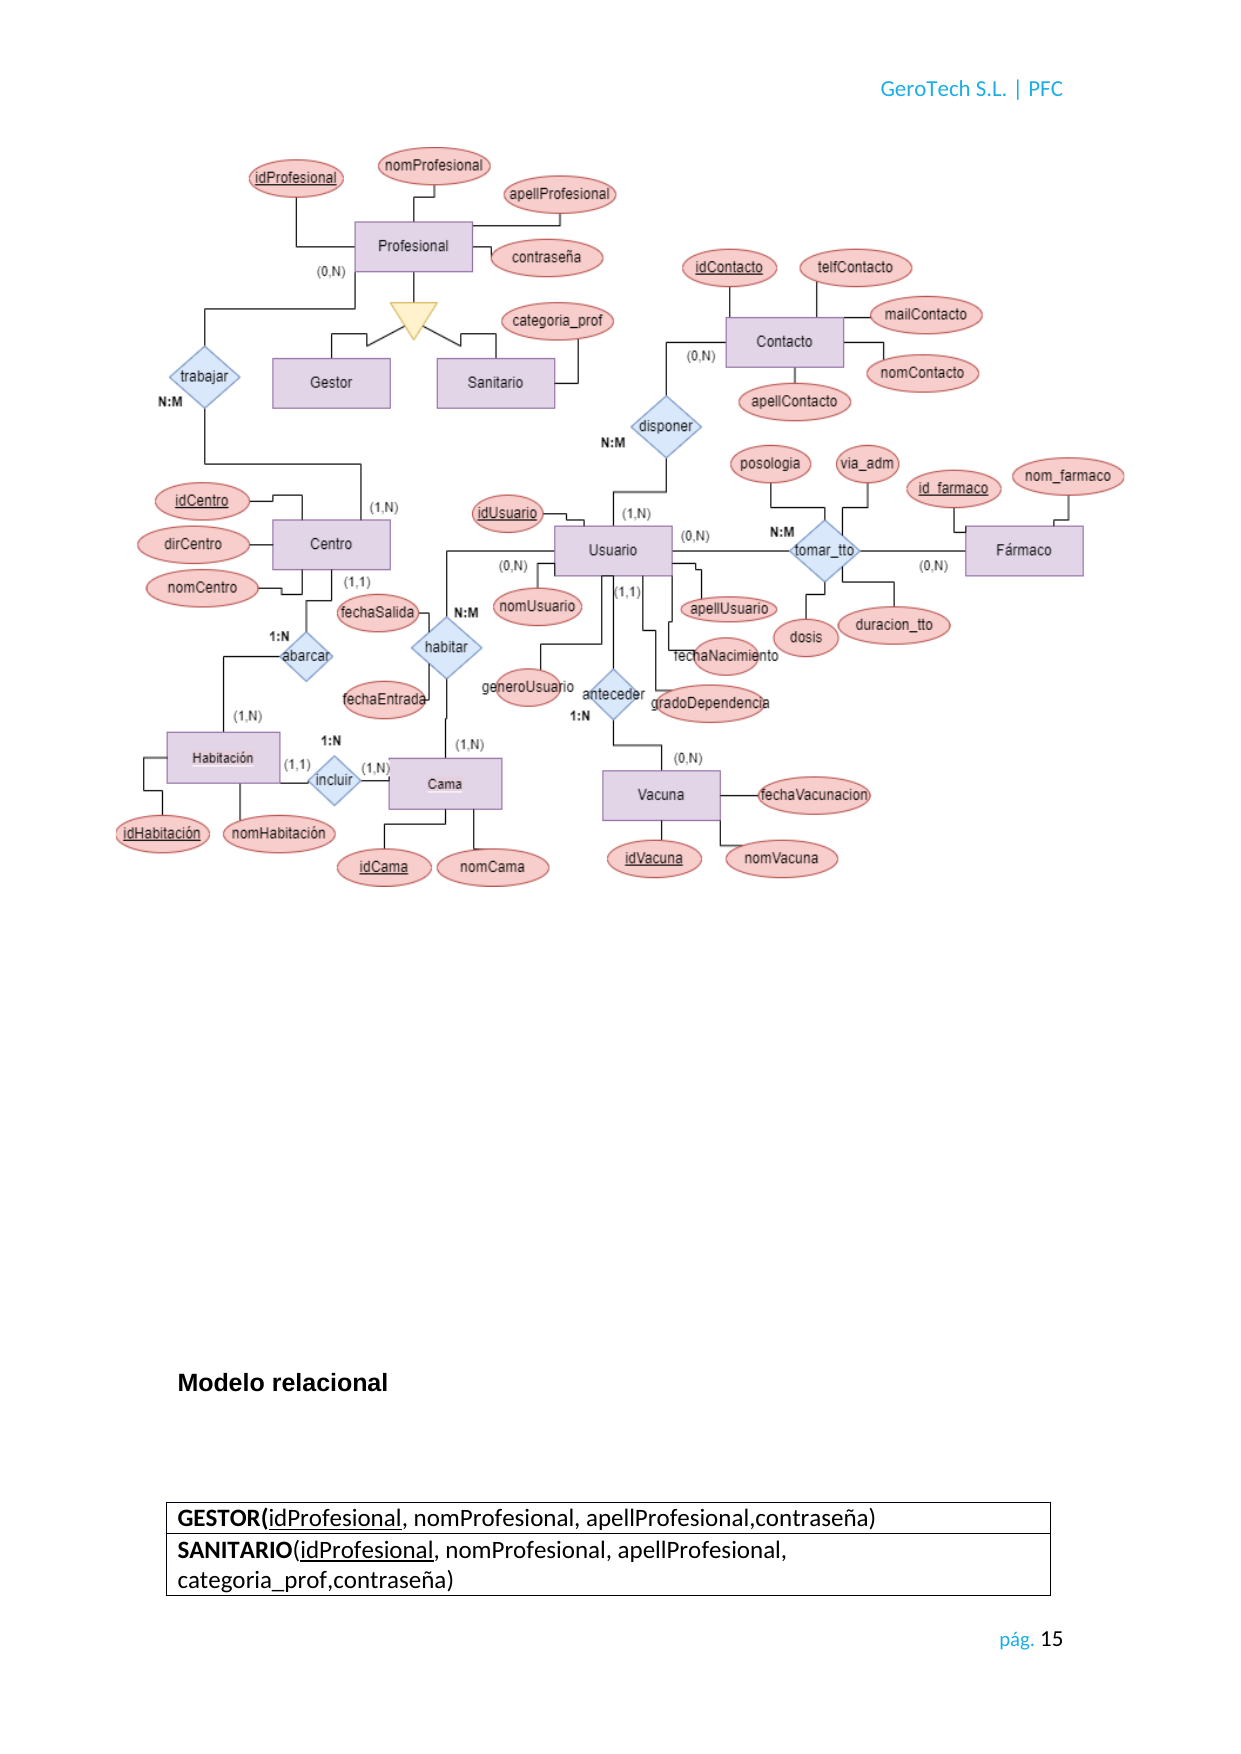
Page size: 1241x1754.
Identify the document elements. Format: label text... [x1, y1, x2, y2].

table_header GESTOR(idProfesional, nomProfesional, apellProfesional,contraseña) [167, 1503, 1050, 1533]
table_cell SANITARIO(idProfesional, nomProfesional, apellProfesional, categoria_prof,contraseña) [167, 1534, 1050, 1595]
text Modelo relacional [177, 1368, 1063, 1396]
picture [115, 147, 1125, 887]
